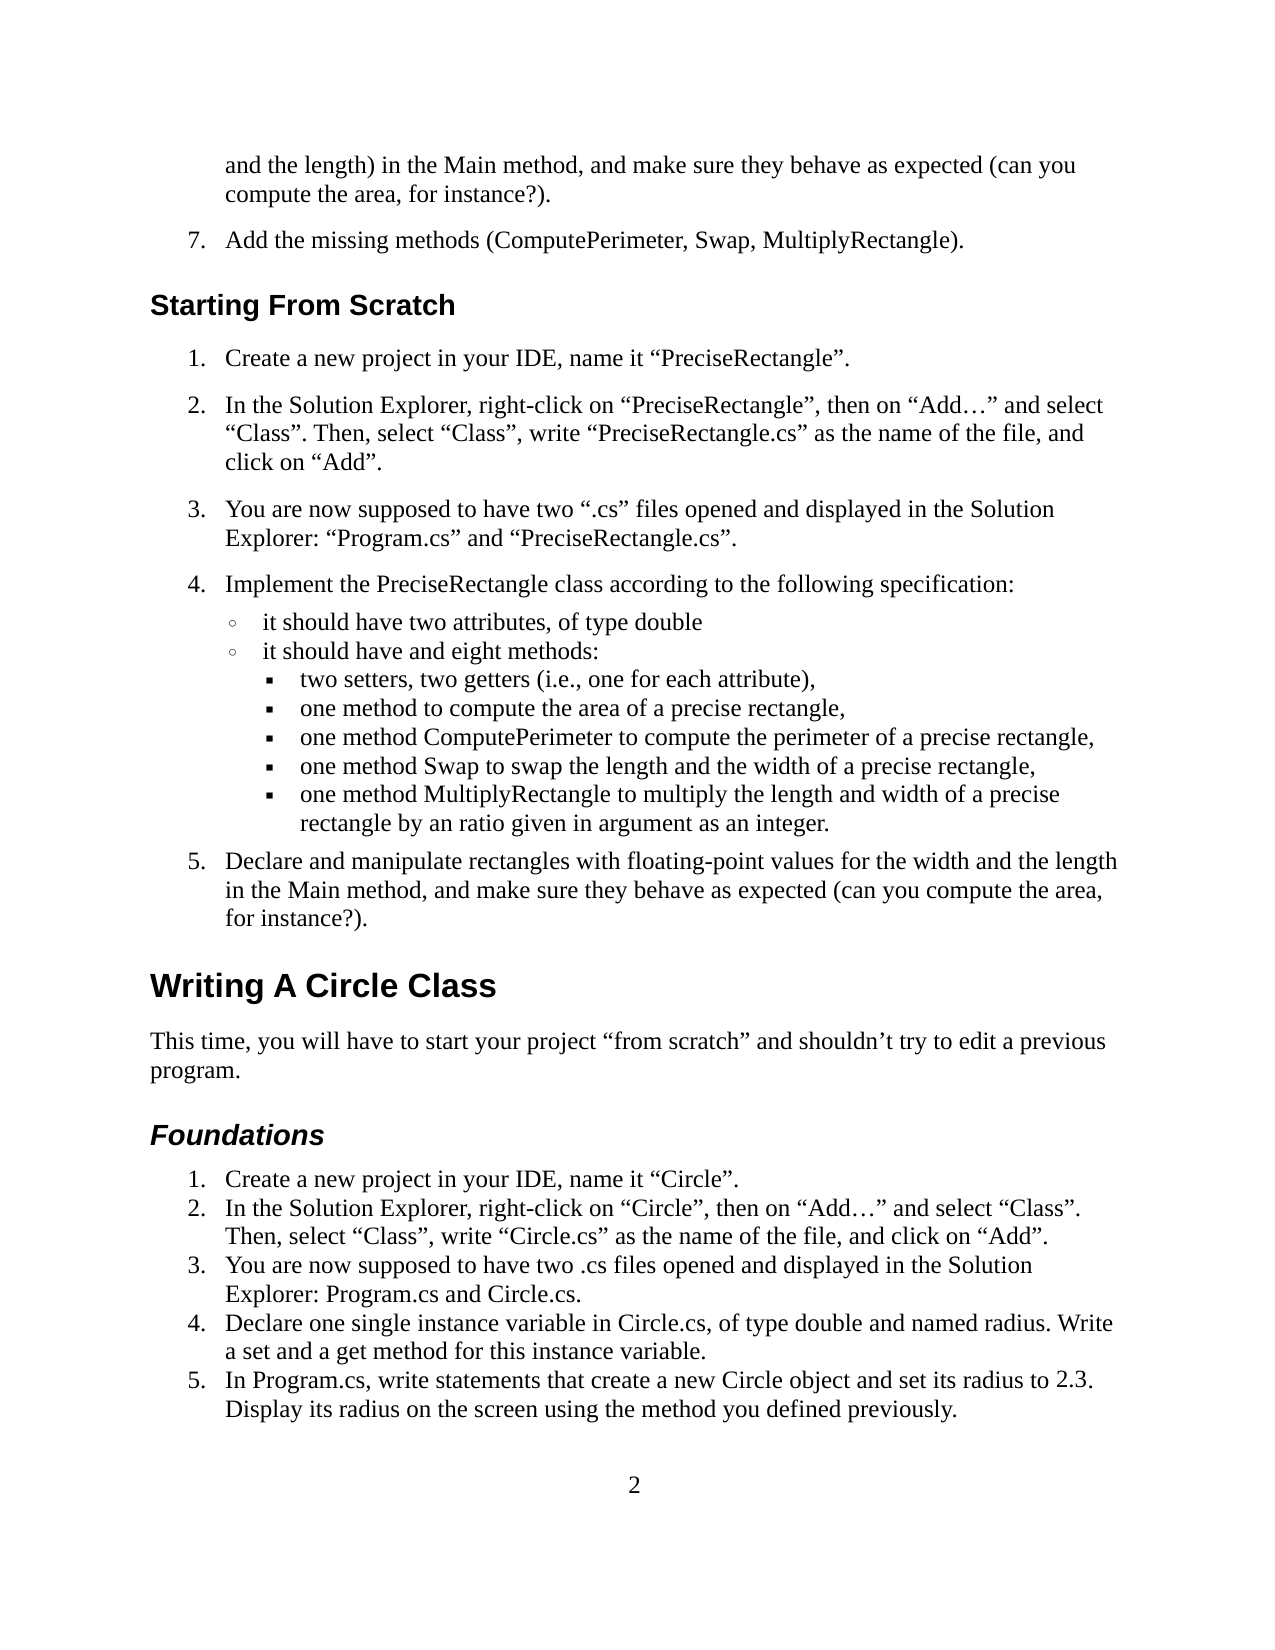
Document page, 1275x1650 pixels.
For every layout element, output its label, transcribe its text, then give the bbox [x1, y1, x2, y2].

text This time, you will have to start your project “from scratch” and shouldn’t try to edit a previous program. [150, 1026, 1125, 1084]
list Create a new project in your IDE, name it “Circle”. [187, 1164, 1125, 1193]
list Create a new project in your IDE, name it “PreciseRectangle”. [187, 343, 1125, 372]
list one method ComputePerimeter to compute the perimeter of a precise rectangle, [262, 722, 1125, 751]
list one method to compute the area of a precise rectangle, [262, 693, 1125, 722]
list You are now supposed to have two “.cs” files opened and displayed in the Solution Explorer: “Program.cs” and “PreciseRectangle.cs”. [187, 494, 1125, 551]
subtitle Writing A Circle Class [150, 966, 1125, 1005]
subtitle Foundations [150, 1118, 1125, 1151]
subtitle Starting From Scratch [150, 288, 1125, 322]
list Implement the PreciseRectangle class according to the following specification: [187, 569, 1125, 598]
list In the Solution Explorer, right-click on “PreciseRectangle”, then on “Add…” and select “Class”. Then, select “Class”, write “PreciseRectangle.cs” as the name of the file, and click on “Add”. [187, 390, 1125, 476]
list it should have two attributes, of type double [225, 607, 1125, 636]
list one method Swap to swap the length and the width of a precise rectangle, [262, 751, 1125, 779]
list and the length) in the Main method, and make sure they behave as expected (can you compute the area, for instance?). [187, 150, 1125, 207]
list one method MultiplyRectangle to multiply the length and width of a precise rectangle by an ratio given in argument as an integer. [262, 779, 1125, 837]
list In the Solution Explorer, right-click on “Circle”, then on “Add…” and select “Class”. Then, select “Class”, write “Circle.cs” as the name of the file, and click on “Add”. [187, 1193, 1125, 1250]
list You are now supposed to have two .cs files opened and displayed in the Solution Explorer: Program.cs and Circle.cs. [187, 1250, 1125, 1308]
list two setters, two getters (i.e., one for each attribute), [262, 664, 1125, 693]
list it should have and eight methods: [225, 636, 1125, 664]
list Add the missing methods (ComputePerimeter, Swap, MultiplyRectangle). [187, 225, 1125, 254]
list Declare one single instance variable in Circle.cs, of type double and named radius. Write a set and a get method for this instance variable. [187, 1308, 1125, 1365]
list Declare and manipulate rectangles with floating-point values for the width and the length in the Main method, and make sure they behave as expected (can you compute the area, for instance?). [187, 846, 1125, 932]
list In Program.cs, write statements that create a new Circle object and set its radius to . Display its radius on the screen using the method you defined previously. [187, 1365, 1125, 1423]
